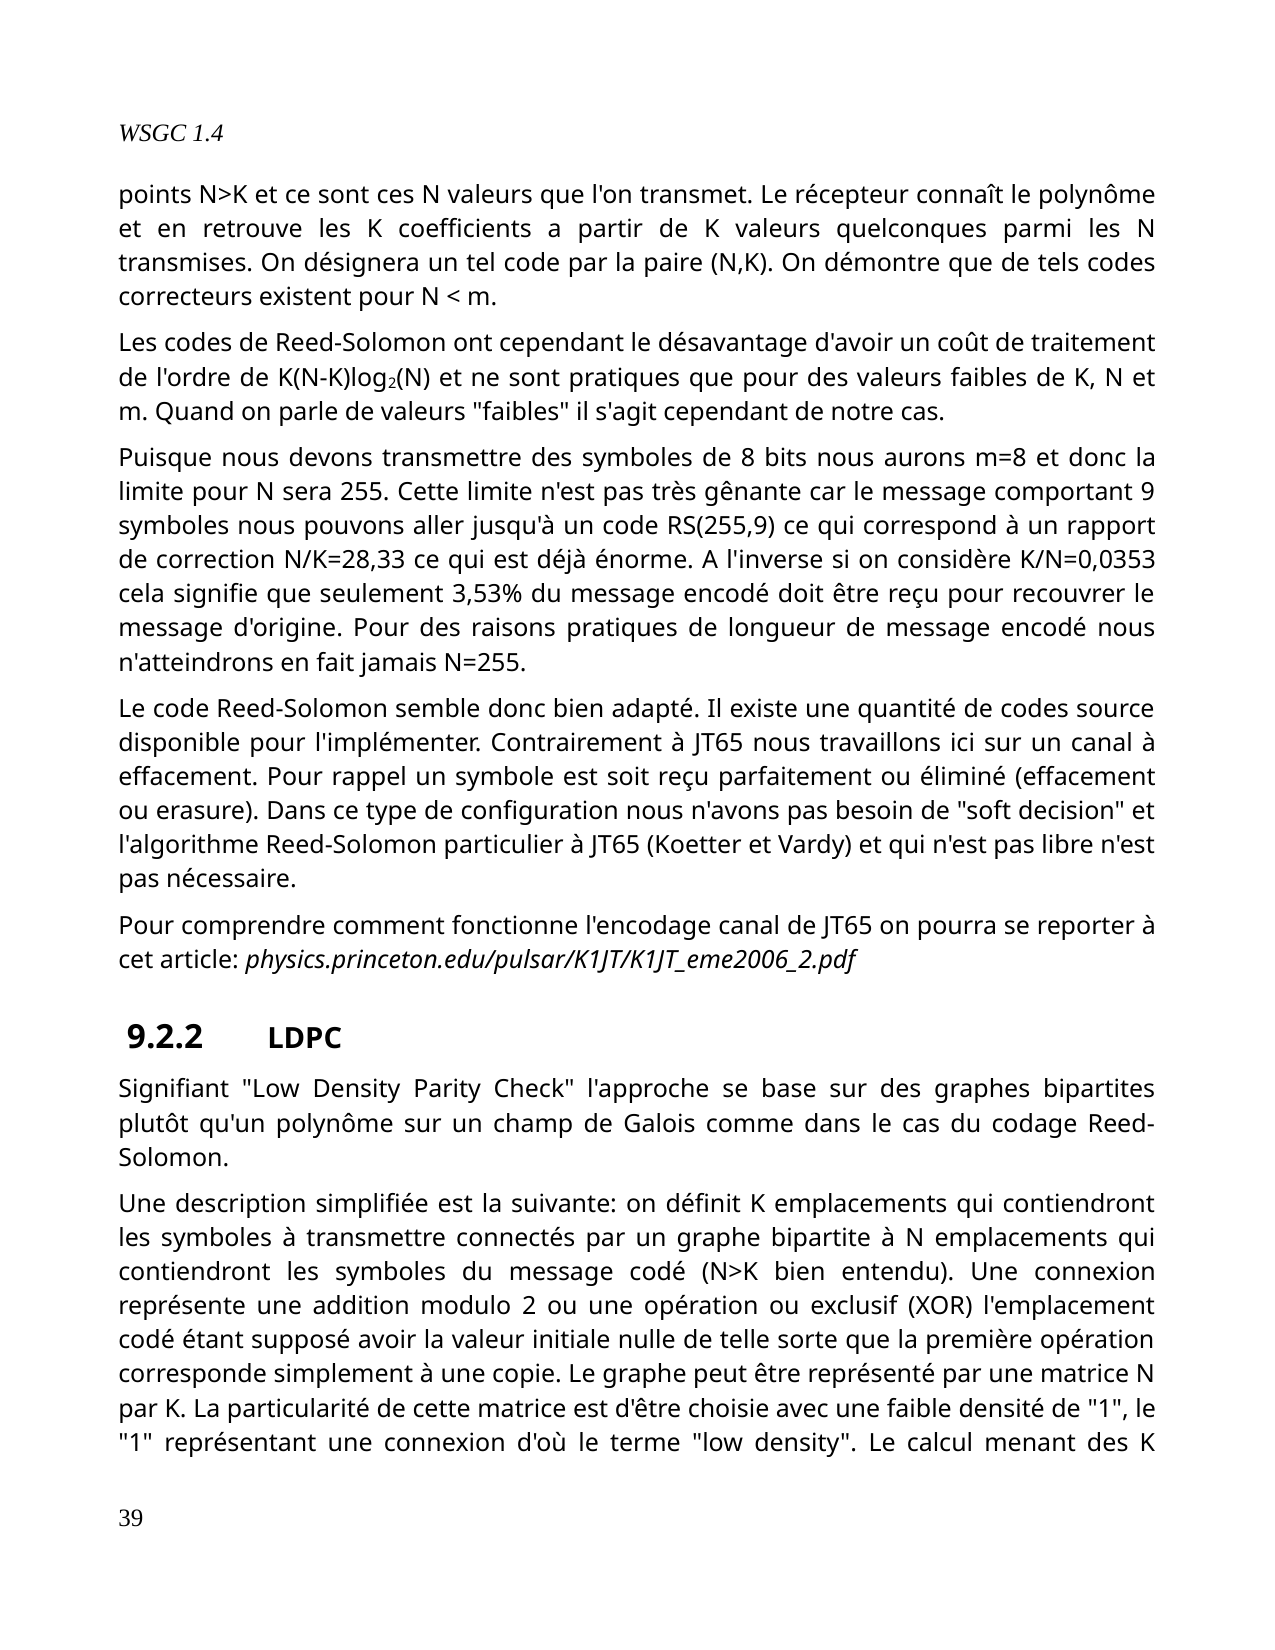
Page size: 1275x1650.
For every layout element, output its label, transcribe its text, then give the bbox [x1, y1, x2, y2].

text Une description simplifiée est la suivante: on définit K emplacements qui contiendront les symboles à transmettre connectés par un graphe bipartite à N emplacements qui contiendront les symboles du message codé (N>K bien entendu). Une connexion représente une addition modulo 2 ou une opération ou exclusif (XOR) l'emplacement codé étant supposé avoir la valeur initiale nulle de telle sorte que la première opération corresponde simplement à une copie. Le graphe peut être représenté par une matrice N par K. La particularité de cette matrice est d'être choisie avec une faible densité de "1", le "1" représentant une connexion d'où le terme "low density". Le calcul menant des K [118, 1186, 1157, 1458]
subtitle LDPC [118, 1013, 1157, 1059]
text Le code Reed-Solomon semble donc bien adapté. Il existe une quantité de codes source disponible pour l'implémenter. Contrairement à JT65 nous travaillons ici sur un canal à effacement. Pour rappel un symbole est soit reçu parfaitement ou éliminé (effacement ou erasure). Dans ce type de configuration nous n'avons pas besoin de "soft decision" et l'algorithme Reed-Solomon particulier à JT65 (Koetter et Vardy) et qui n'est pas libre n'est pas nécessaire. [118, 691, 1157, 895]
text points N>K et ce sont ces N valeurs que l'on transmet. Le récepteur connaît le polynôme et en retrouve les K coefficients a partir de K valeurs quelconques parmi les N transmises. On désignera un tel code par la paire (N,K). On démontre que de tels codes correcteurs existent pour N < m. [118, 176, 1157, 313]
text Pour comprendre comment fonctionne l'encodage canal de JT65 on pourra se reporter à cet article: physics.princeton.edu/pulsar/K1JT/K1JT_eme2006_2.pdf [118, 908, 1157, 976]
text Puisque nous devons transmettre des symboles de 8 bits nous aurons m=8 et donc la limite pour N sera 255. Cette limite n'est pas très gênante car le message comportant 9 symboles nous pouvons aller jusqu'à un code RS(255,9) ce qui correspond à un rapport de correction N/K=28,33 ce qui est déjà énorme. A l'inverse si on considère K/N=0,0353 cela signifie que seulement 3,53% du message encodé doit être reçu pour recouvrer le message d'origine. Pour des raisons pratiques de longueur de message encodé nous n'atteindrons en fait jamais N=255. [118, 440, 1157, 678]
text Les codes de Reed-Solomon ont cependant le désavantage d'avoir un coût de traitement de l'ordre de K(N-K)log2(N) et ne sont pratiques que pour des valeurs faibles de K, N et m. Quand on parle de valeurs "faibles" il s'agit cependant de notre cas. [118, 325, 1157, 427]
text Signifiant "Low Density Parity Check" l'approche se base sur des graphes bipartites plutôt qu'un polynôme sur un champ de Galois comme dans le cas du codage Reed-Solomon. [118, 1071, 1157, 1173]
